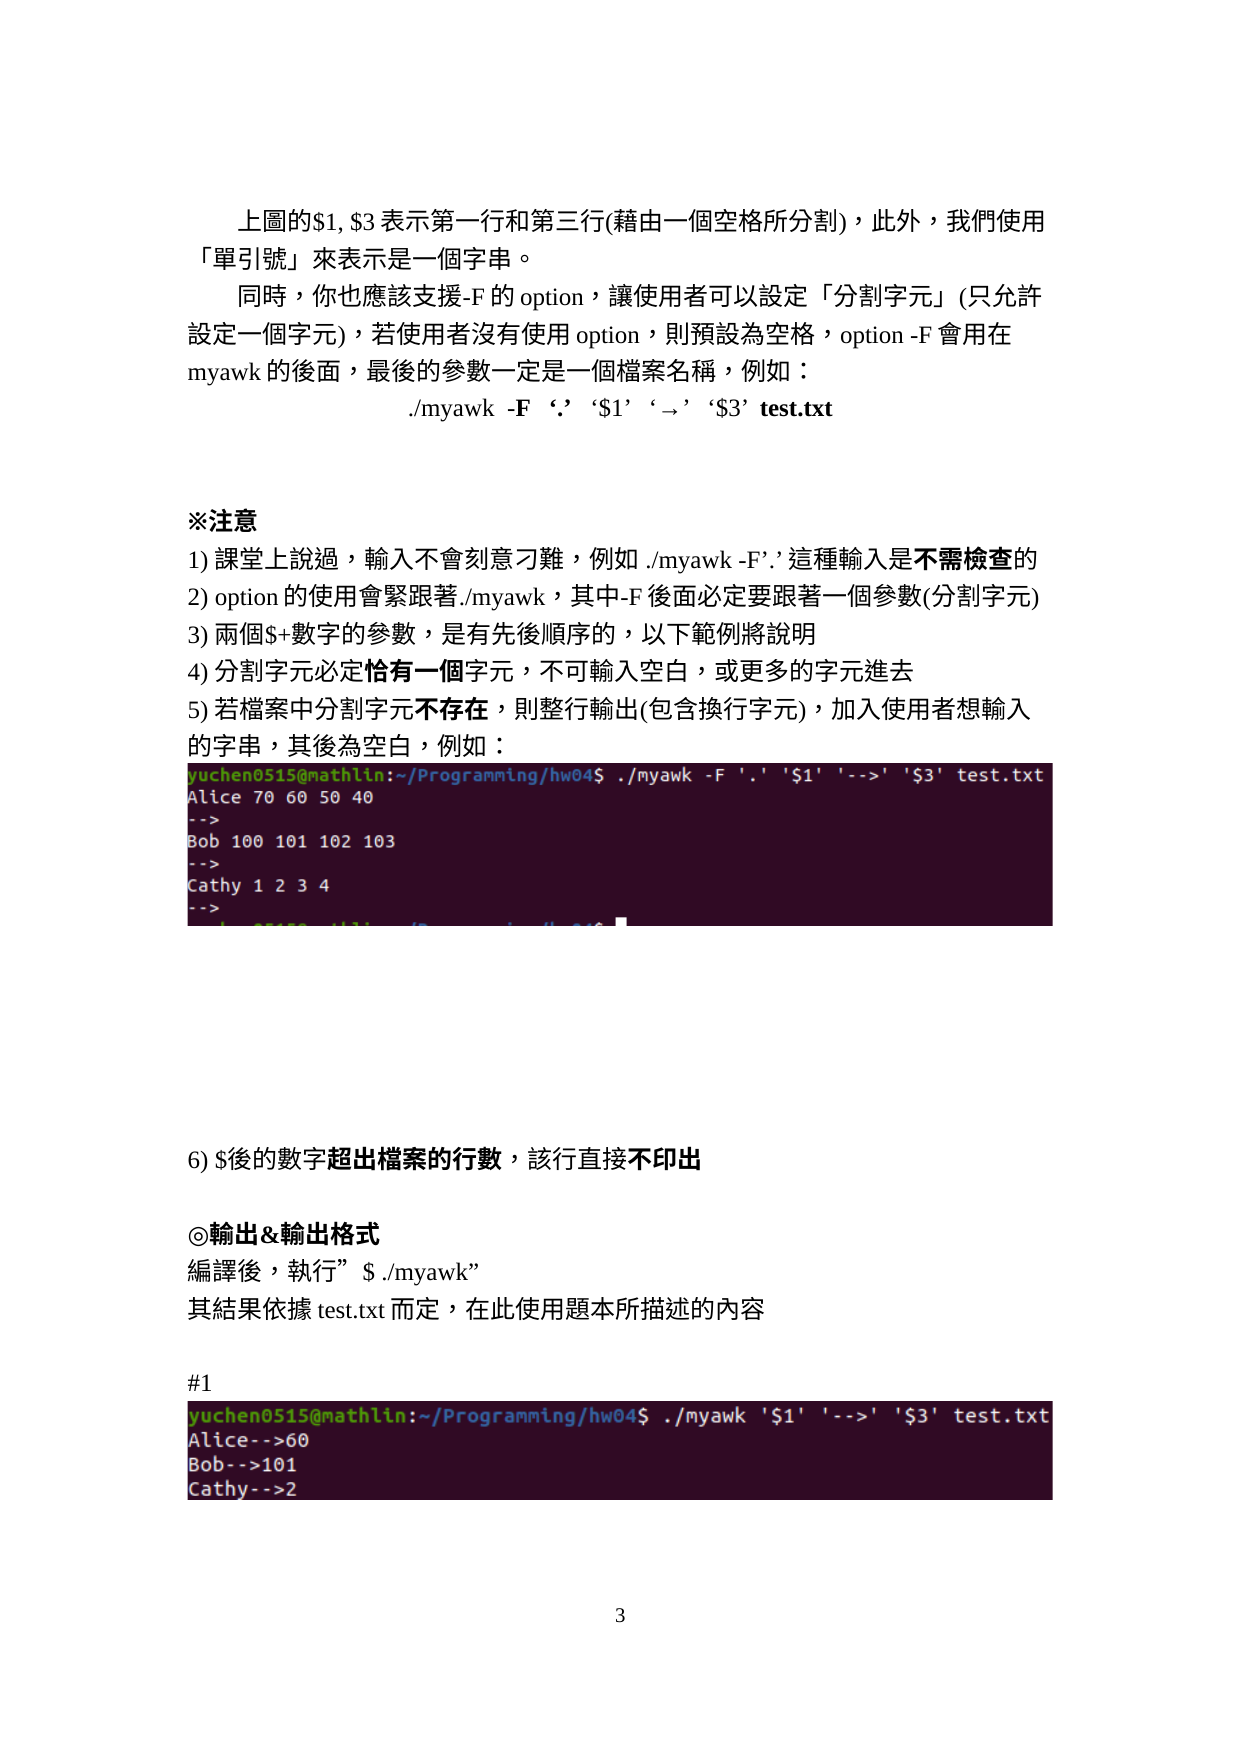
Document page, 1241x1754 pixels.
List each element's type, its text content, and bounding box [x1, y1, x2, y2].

text 同時，你也應該支援-F的option，讓使用者可以設定「分割字元」(只允許設定一個字元)，若使用者沒有使用option，則預設為空格，option -F會用在myawk的後面，最後的參數一定是一個檔案名稱，例如： [187, 276, 1053, 389]
text 3) 兩個$+數字的參數，是有先後順序的，以下範例將說明 [187, 614, 1053, 651]
text 6) $後的數字超出檔案的行數，該行直接不印出 [187, 1139, 1053, 1176]
text 其結果依據test.txt而定，在此使用題本所描述的內容 [187, 1289, 1053, 1326]
text ※注意 [187, 501, 1053, 539]
picture [187, 763, 1053, 926]
text 4) 分割字元必定恰有一個字元，不可輸入空白，或更多的字元進去 [187, 651, 1053, 689]
text ◎輸出&輸出格式 [187, 1214, 1053, 1251]
picture [187, 1401, 1053, 1500]
text 編譯後，執行”$ ./myawk” [187, 1251, 1053, 1289]
text 上圖的$1, $3表示第一行和第三行(藉由一個空格所分割)，此外，我們使用「單引號」來表示是一個字串。 [187, 201, 1053, 276]
text 2) option的使用會緊跟著./myawk，其中-F後面必定要跟著一個參數(分割字元) [187, 576, 1053, 614]
text #1 [187, 1364, 1053, 1401]
text 1) 課堂上說過，輸入不會刻意刁難，例如 ./myawk -F’.’ 這種輸入是不需檢查的 [187, 539, 1053, 576]
text 5) 若檔案中分割字元不存在，則整行輸出(包含換行字元)，加入使用者想輸入的字串，其後為空白，例如： [187, 689, 1053, 763]
text ./myawk -F ‘.’ ‘$1’ ‘→’ ‘$3’ test.txt [187, 389, 1053, 426]
